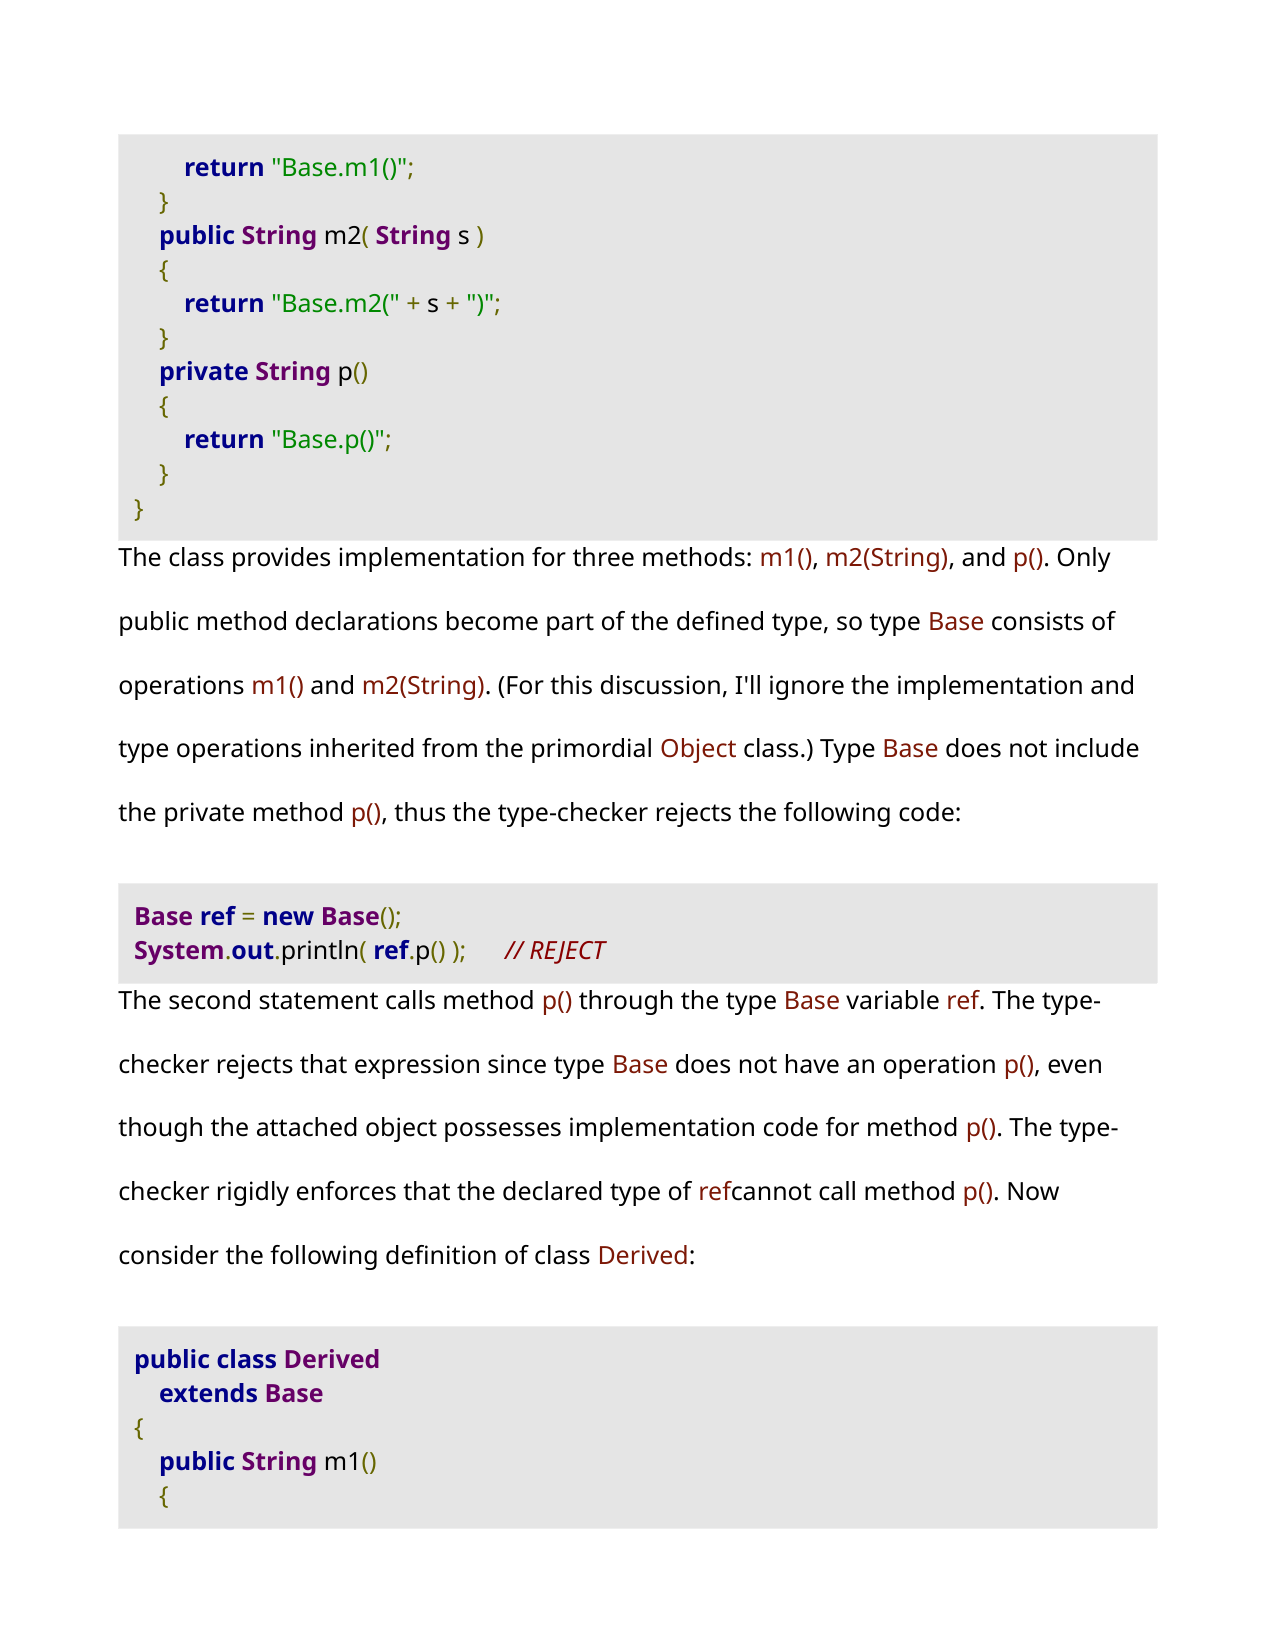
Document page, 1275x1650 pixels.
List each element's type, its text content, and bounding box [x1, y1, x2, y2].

text { [341, 372, 349, 378]
text { [119, 236, 1157, 270]
text public String m2( String s ) [119, 202, 1157, 236]
text The class provides implementation for three methods: m1(), m2(String), and p(). Only public method declarations become part of the defined type, so type Base consists of operations m1() and m2(String). (For this discussion, I'll ignore the implementation and type operations inherited from the primordial Object class.) Type Base does not include the private method p(), thus the type-checker rejects the following code: [118, 541, 1157, 829]
text { [119, 1394, 1157, 1428]
text } [286, 168, 293, 174]
text private String p() [119, 338, 1157, 372]
text System.out.println( ref.p() ); // REJECT [119, 917, 1157, 983]
text } [119, 304, 1157, 338]
text } [286, 440, 293, 446]
text public String m1() [119, 1428, 1157, 1462]
text return "Base.m1()"; [119, 135, 1157, 168]
text The second statement calls method p() through the type Base variable ref. The type-checker rejects that expression since type Base does not have an operation p(), even though the attached object possesses implementation code for method p(). The type-checker rigidly enforces that the declared type of refcannot call method p(). Now consider the following definition of class Derived: [118, 984, 1157, 1271]
text extends Base [119, 1360, 1157, 1394]
text { [119, 372, 1157, 406]
text Base ref = new Base(); [119, 884, 1157, 917]
text } [119, 474, 1157, 540]
text } [119, 168, 1157, 202]
text { [119, 1462, 1157, 1528]
text return "Base.m2(" + s + ")"; [119, 270, 1157, 304]
text } [286, 304, 293, 310]
text } [119, 440, 1157, 474]
text return "Base.p()"; [119, 406, 1157, 440]
text } [348, 440, 356, 446]
text public class Derived [119, 1327, 1157, 1360]
